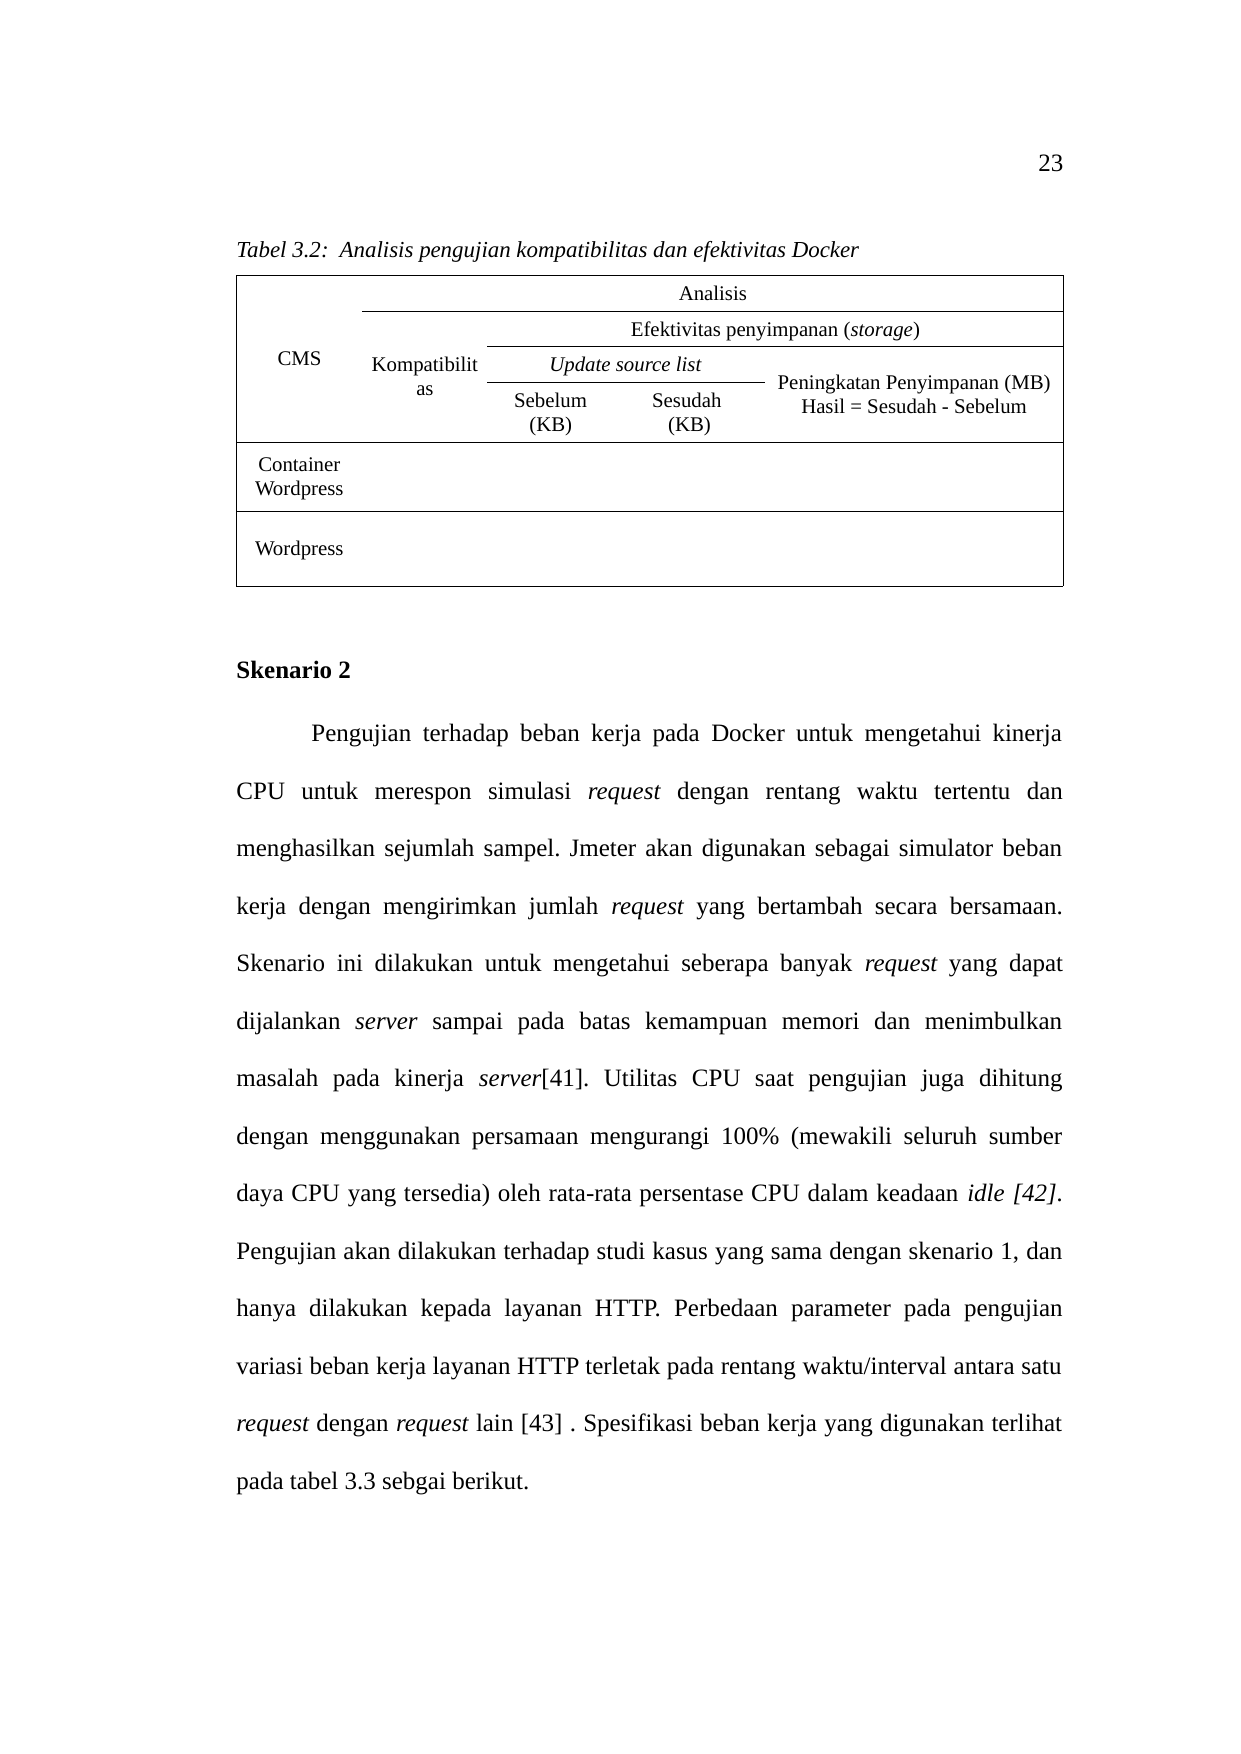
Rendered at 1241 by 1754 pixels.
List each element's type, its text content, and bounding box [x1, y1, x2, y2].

table_cell Wordpress [237, 512, 362, 586]
text Skenario 2 [236, 655, 1063, 684]
table_cell Kompatibilitas [362, 312, 487, 442]
table_cell [765, 443, 1063, 511]
table_header CMS [237, 276, 362, 442]
table_cell [614, 512, 765, 586]
table_cell Sebelum (KB) [487, 383, 613, 442]
table_cell Peningkatan Penyimpanan (MB) Hasil = Sesudah - Sebelum [765, 347, 1063, 442]
table_cell Container Wordpress [237, 443, 362, 511]
table_cell Update source list [487, 347, 765, 382]
table_cell Sesudah (KB) [614, 383, 765, 442]
table_cell [487, 443, 613, 511]
table_header Analisis [362, 276, 1063, 311]
text Tabel 3.2: Analisis pengujian kompatibilitas dan efektivitas Docker [236, 236, 1063, 262]
table_cell [487, 512, 613, 586]
table_cell [765, 512, 1063, 586]
text Pengujian terhadap beban kerja pada Docker untuk mengetahui kinerja CPU untuk merespon simulasi request dengan rentang waktu tertentu dan menghasilkan sejumlah sampel. Jmeter akan digunakan sebagai simulator beban kerja dengan mengirimkan jumlah request yang bertambah secara bersamaan. Skenario ini dilakukan untuk mengetahui seberapa banyak request yang dapat dijalankan server sampai pada batas kemampuan memori dan menimbulkan masalah pada kinerja server[41]. Utilitas CPU saat pengujian juga dihitung dengan menggunakan persamaan mengurangi 100% (mewakili seluruh sumber daya CPU yang tersedia) oleh rata-rata persentase CPU dalam keadaan idle [42]. Pengujian akan dilakukan terhadap studi kasus yang sama dengan skenario 1, dan hanya dilakukan kepada layanan HTTP. Perbedaan parameter pada pengujian variasi beban kerja layanan HTTP terletak pada rentang waktu/interval antara satu request dengan request lain [43] . Spesifikasi beban kerja yang digunakan terlihat pada tabel 3.3 sebgai berikut. [236, 718, 1063, 1495]
table_cell [614, 443, 765, 511]
table_cell [362, 443, 487, 511]
table_cell Efektivitas penyimpanan (storage) [487, 312, 1063, 346]
table_cell [362, 512, 487, 586]
